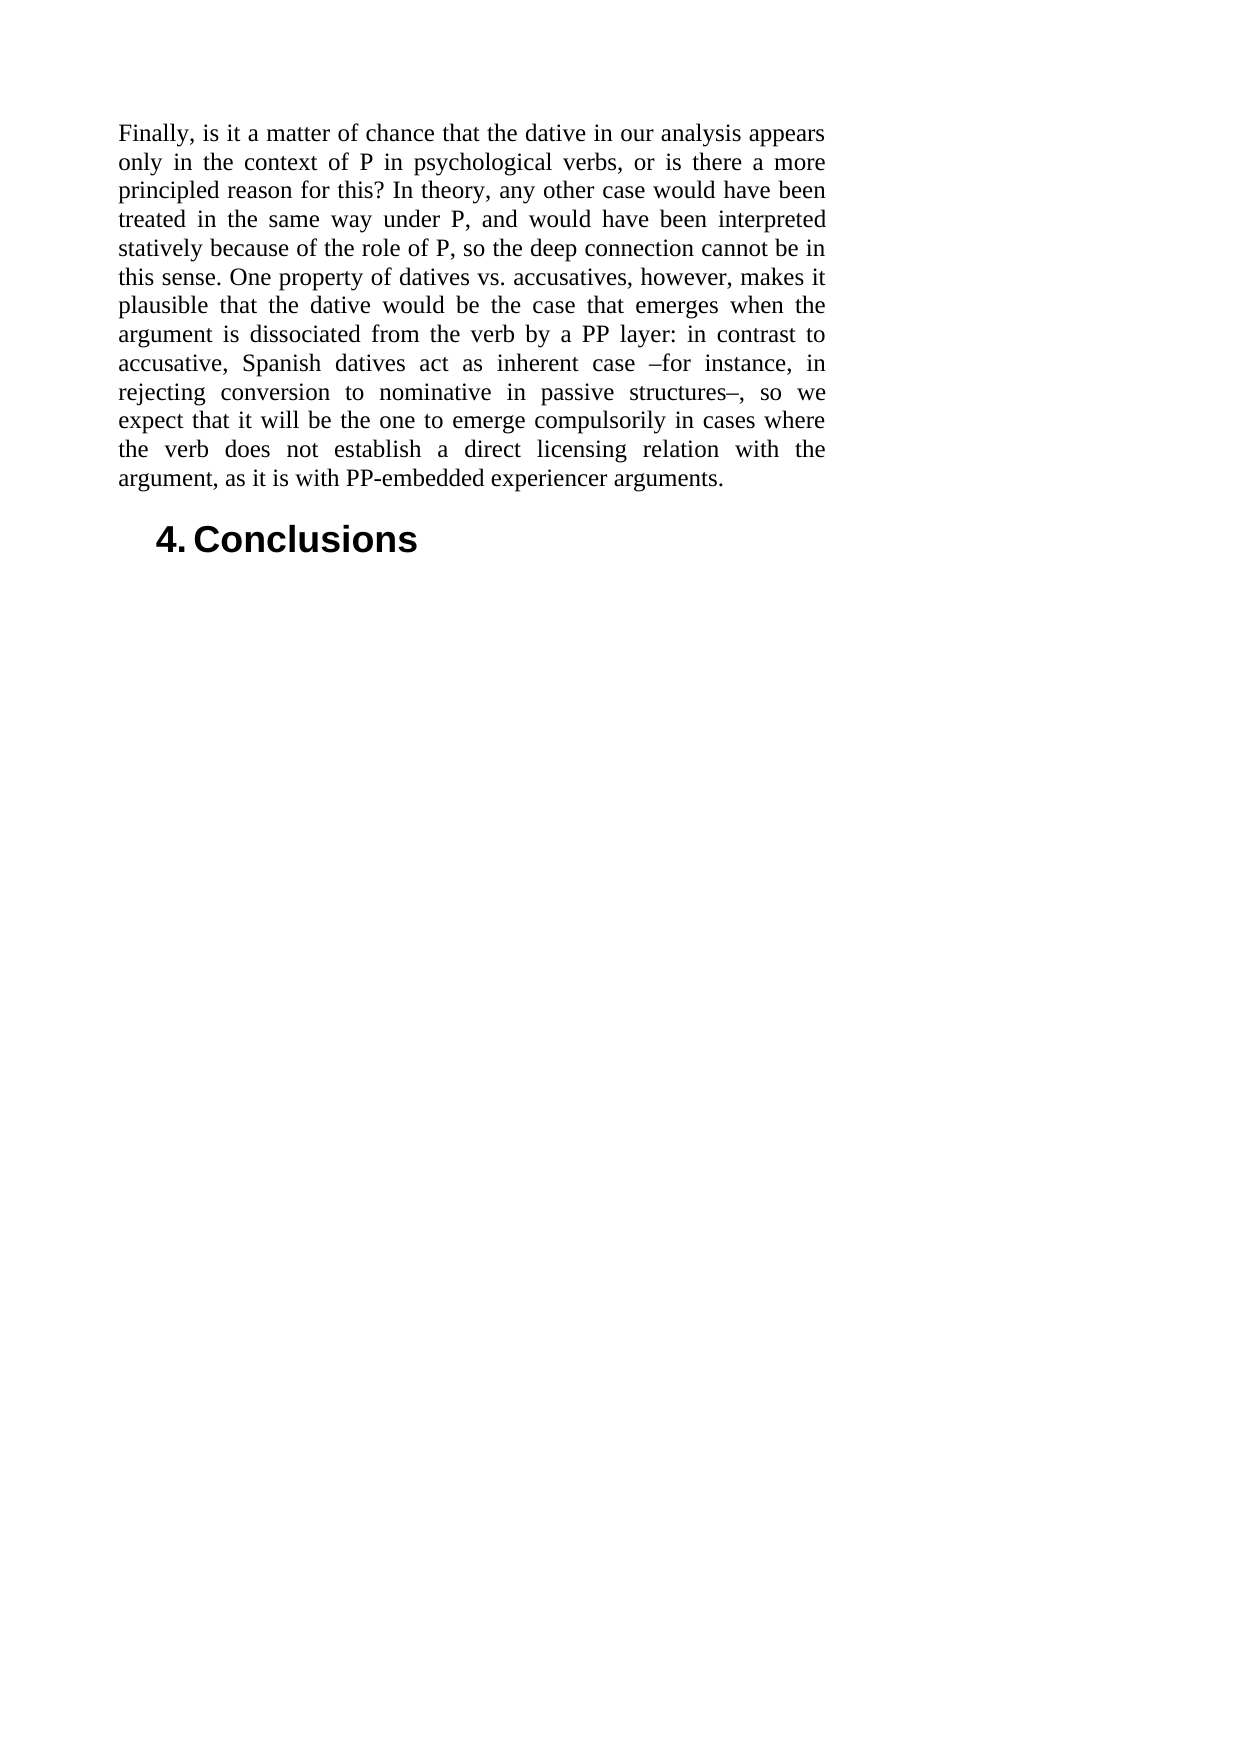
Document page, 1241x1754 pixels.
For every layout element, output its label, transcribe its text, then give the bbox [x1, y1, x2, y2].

text Finally, is it a matter of chance that the dative in our analysis appears only in the context of P in psychological verbs, or is there a more principled reason for this? In theory, any other case would have been treated in the same way under P, and would have been interpreted statively because of the role of P, so the deep connection cannot be in this sense. One property of datives vs. accusatives, however, makes it plausible that the dative would be the case that emerges when the argument is dissociated from the verb by a PP layer: in contrast to accusative, Spanish datives act as inherent case –for instance, in rejecting conversion to nominative in passive structures–, so we expect that it will be the one to emerge compulsorily in cases where the verb does not establish a direct licensing relation with the argument, as it is with PP-embedded experiencer arguments. [118, 118, 827, 492]
list Conclusions [156, 517, 827, 560]
